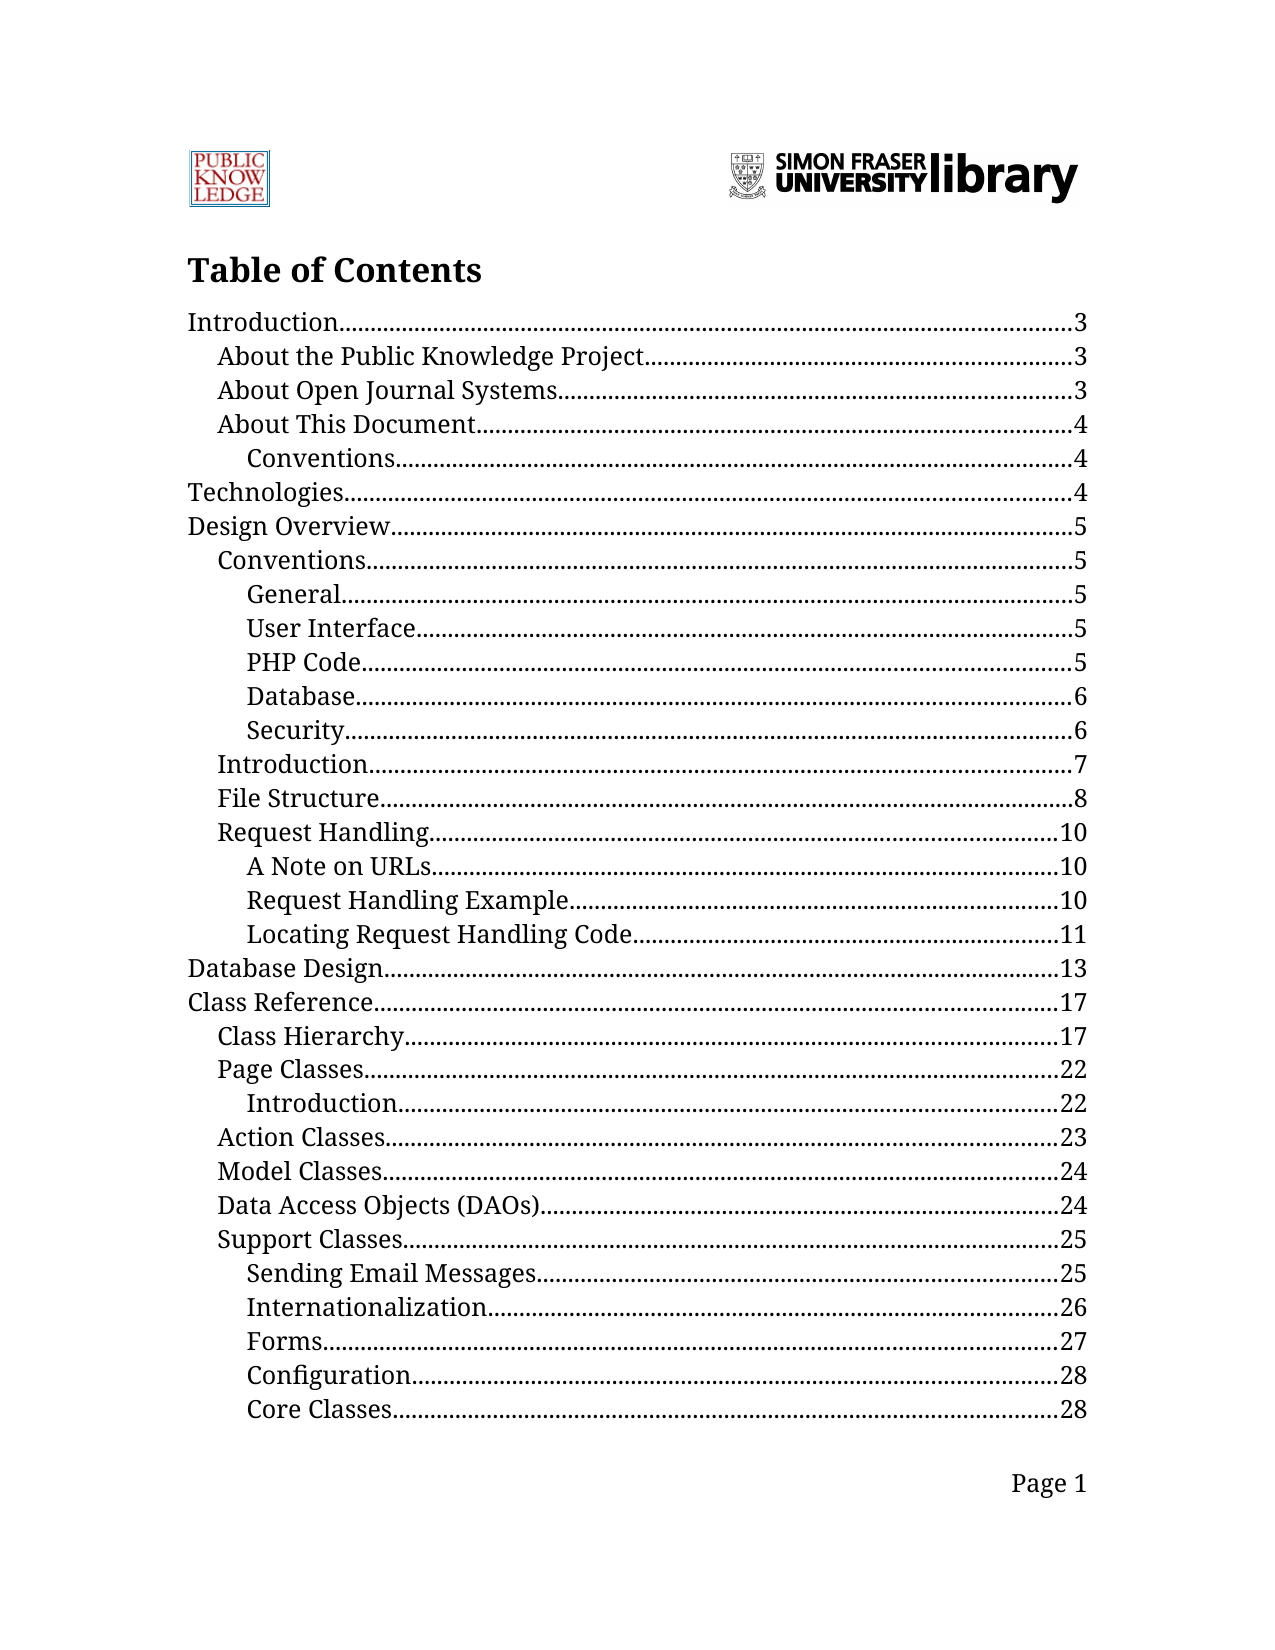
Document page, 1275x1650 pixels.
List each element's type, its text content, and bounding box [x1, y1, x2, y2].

text PHP Code 5 [246, 645, 1087, 679]
text General 5 [246, 577, 1087, 611]
text Locating Request Handling Code 11 [246, 916, 1087, 950]
text Page Classes 22 [217, 1052, 1087, 1086]
text Support Classes 25 [217, 1222, 1087, 1256]
text About This Document 4 [217, 407, 1087, 441]
text Class Hierarchy 17 [217, 1018, 1087, 1052]
text Forms 27 [246, 1324, 1087, 1358]
text Action Classes 23 [217, 1120, 1087, 1154]
text User Interface 5 [246, 611, 1087, 645]
text Core Classes 28 [246, 1392, 1087, 1426]
text Design Overview 5 [187, 509, 1087, 543]
text Introduction 3 [187, 305, 1087, 339]
text Introduction 22 [246, 1086, 1087, 1120]
text Class Reference 17 [187, 984, 1087, 1018]
text Internationalization 26 [246, 1290, 1087, 1324]
text About Open Journal Systems 3 [217, 373, 1087, 407]
subtitle Table of Contents [187, 247, 1087, 293]
text Request Handling 10 [217, 814, 1087, 848]
picture [189, 150, 268, 205]
text About the Public Knowledge Project 3 [217, 339, 1087, 373]
text Model Classes 24 [217, 1154, 1087, 1188]
text Configuration 28 [246, 1358, 1087, 1392]
text File Structure 8 [217, 781, 1087, 814]
text Data Access Objects (DAOs) 24 [217, 1188, 1087, 1222]
text Security 6 [246, 713, 1087, 747]
text Conventions 4 [246, 441, 1087, 475]
text Introduction 7 [217, 747, 1087, 781]
text Request Handling Example 10 [246, 882, 1087, 916]
text Database Design 13 [187, 950, 1087, 984]
text Database 6 [246, 679, 1087, 713]
picture [723, 150, 1083, 207]
text Conventions 5 [217, 543, 1087, 577]
text Technologies 4 [187, 475, 1087, 509]
text Sending Email Messages 25 [246, 1256, 1087, 1290]
text A Note on URLs 10 [246, 848, 1087, 882]
